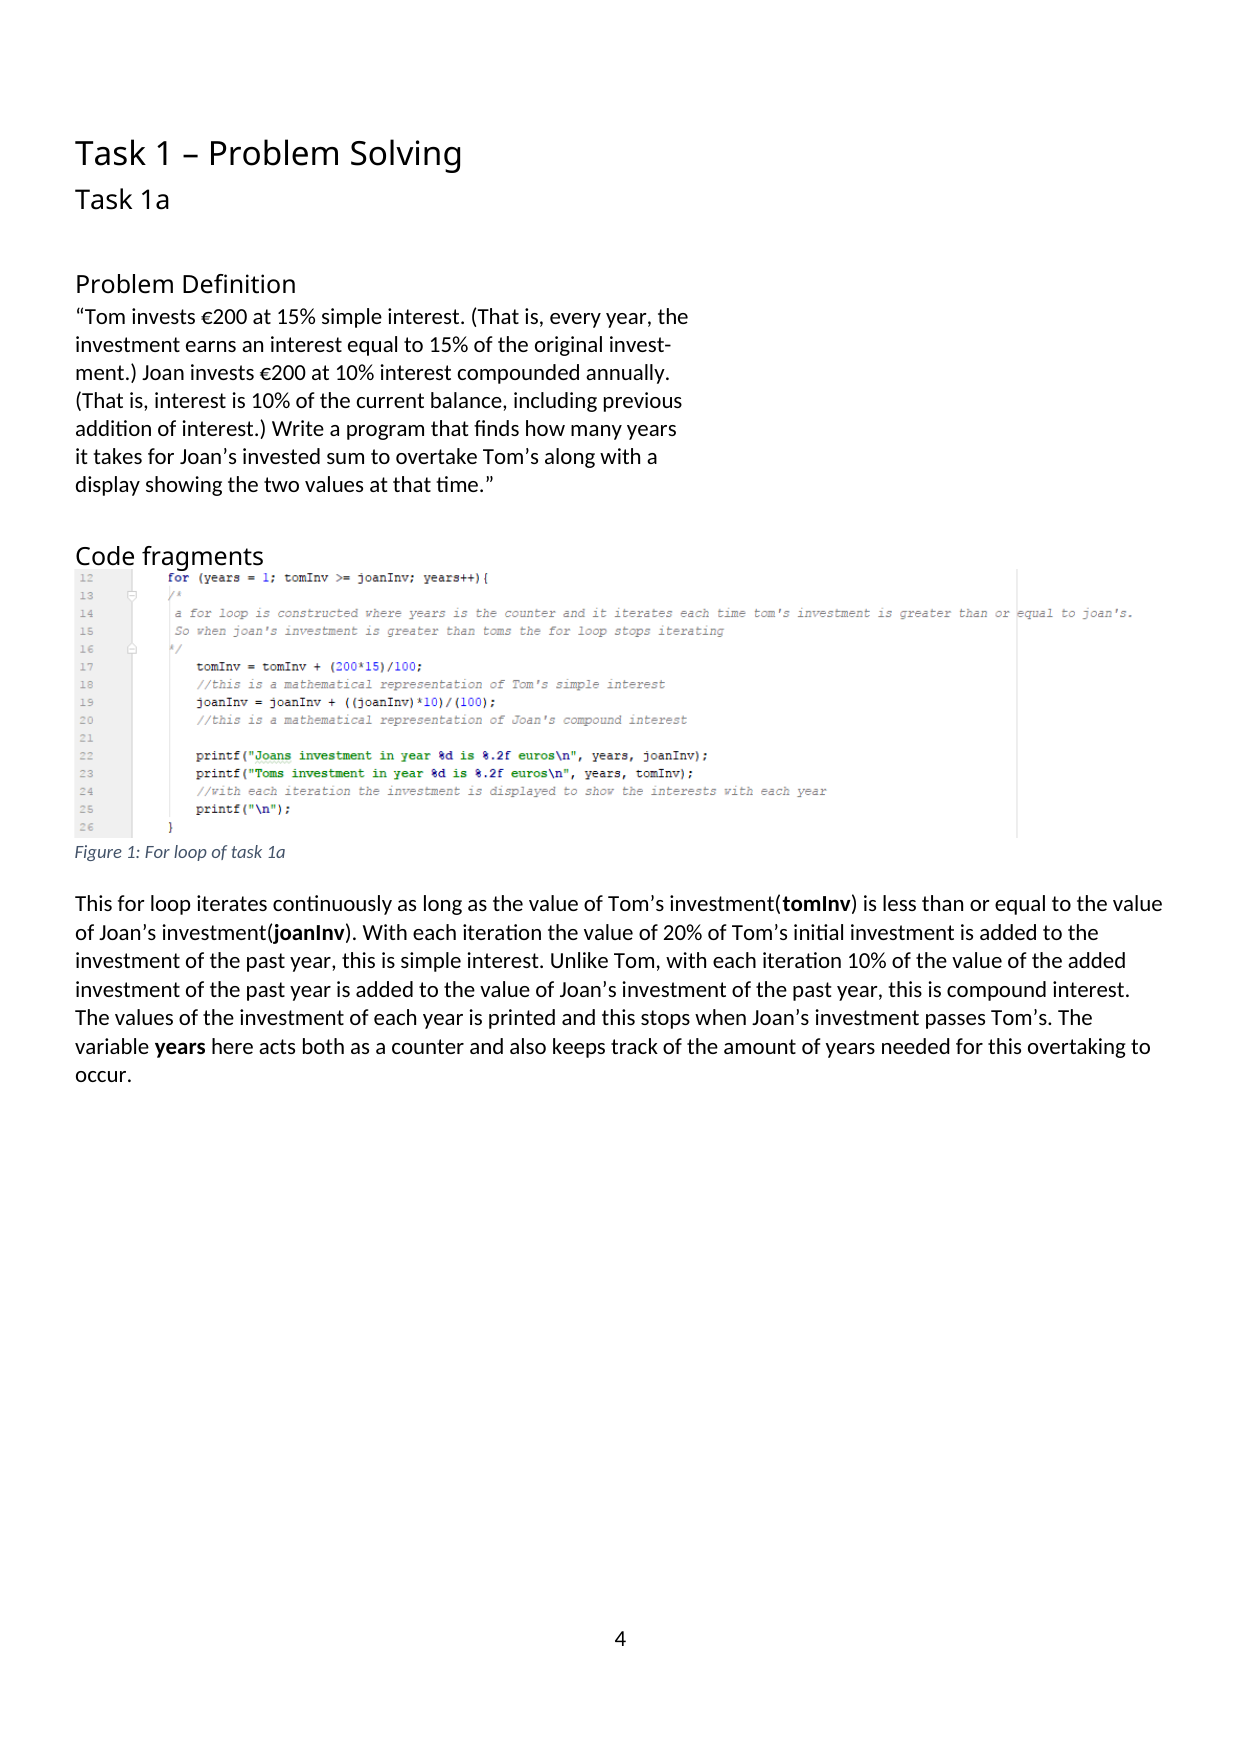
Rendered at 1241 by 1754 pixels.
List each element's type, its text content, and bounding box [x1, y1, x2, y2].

subtitle Task 1 – Problem Solving [75, 130, 1165, 175]
text (That is, interest is 10% of the current balance, including previous [75, 386, 1165, 414]
text addition of interest.) Write a program that finds how many years [75, 414, 1165, 442]
text it takes for Joan’s invested sum to overtake Tom’s along with a [75, 442, 1165, 470]
text Figure 1: For loop of task 1a [74, 841, 1164, 864]
text This for loop iterates continuously as long as the value of Tom’s investment(tomInv) is less than or equal to the value of Joan’s investment(joanInv). With each iteration the value of 20% of Tom’s initial investment is added to the investment of the past year, this is simple interest. Unlike Tom, with each iteration 10% of the value of the added investment of the past year is added to the value of Joan’s investment of the past year, this is compound interest. The values of the investment of each year is printed and this stops when Joan’s investment passes Tom’s. The variable years here acts both as a counter and also keeps track of the amount of years needed for this overtaking to occur. [75, 889, 1165, 1088]
subtitle Code fragments [75, 538, 1165, 569]
text ment.) Joan invests €200 at 10% interest compounded annually. [75, 358, 1165, 386]
text “Tom invests €200 at 15% simple interest. (That is, every year, the [75, 302, 1165, 330]
text display showing the two values at that time.” [75, 470, 1165, 498]
text investment earns an interest equal to 15% of the original invest- [75, 330, 1165, 358]
subtitle Task 1a [75, 180, 1165, 217]
subtitle Problem Definition [75, 267, 1165, 301]
